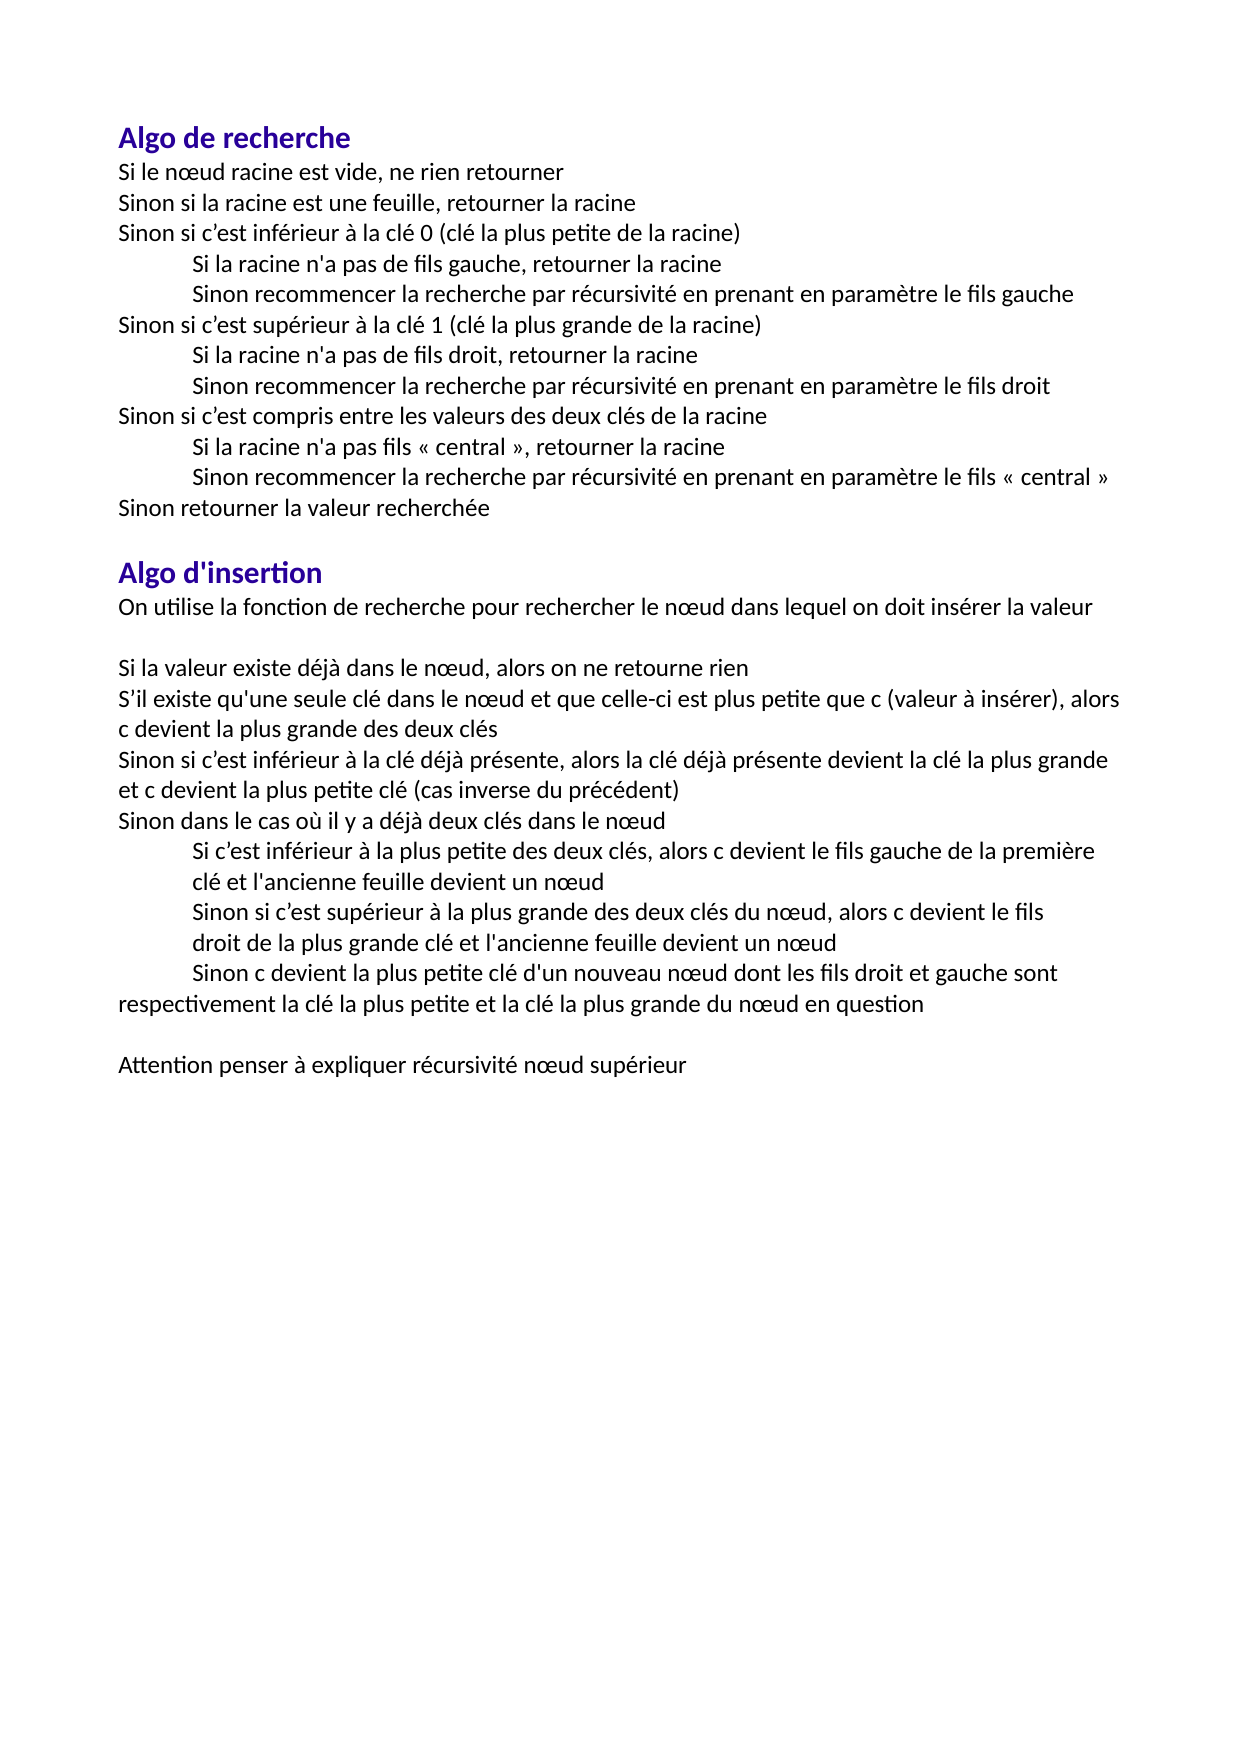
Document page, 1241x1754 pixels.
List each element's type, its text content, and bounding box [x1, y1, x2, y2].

text Si la racine n'a pas fils « central », retourner la racine [118, 431, 1122, 461]
text Sinon si c’est inférieur à la clé déjà présente, alors la clé déjà présente devient la clé la plus grande et c devient la plus petite clé (cas inverse du précédent) [118, 744, 1122, 805]
text Algo d'insertion [118, 553, 1122, 591]
text Sinon si c’est inférieur à la clé 0 (clé la plus petite de la racine) [118, 217, 1122, 248]
text Algo de recherche [118, 118, 1122, 156]
text Si la racine n'a pas de fils gauche, retourner la racine [118, 248, 1122, 278]
text Sinon retourner la valeur recherchée [118, 492, 1122, 522]
text Sinon si la racine est une feuille, retourner la racine [118, 187, 1122, 217]
text Sinon recommencer la recherche par récursivité en prenant en paramètre le fils « central » [118, 461, 1122, 492]
text Si la racine n'a pas de fils droit, retourner la racine [118, 339, 1122, 370]
text Attention penser à expliquer récursivité nœud supérieur [118, 1049, 1122, 1079]
text On utilise la fonction de recherche pour rechercher le nœud dans lequel on doit insérer la valeur [118, 591, 1122, 622]
text Si c’est inférieur à la plus petite des deux clés, alors c devient le fils gauche de la première clé et l'ancienne feuille devient un nœud [118, 835, 1122, 896]
text Sinon recommencer la recherche par récursivité en prenant en paramètre le fils gauche [118, 278, 1122, 309]
text Si la valeur existe déjà dans le nœud, alors on ne retourne rien [118, 652, 1122, 683]
text Sinon dans le cas où il y a déjà deux clés dans le nœud [118, 805, 1122, 835]
text Sinon si c’est compris entre les valeurs des deux clés de la racine [118, 400, 1122, 431]
text Sinon recommencer la recherche par récursivité en prenant en paramètre le fils droit [118, 370, 1122, 400]
text Sinon c devient la plus petite clé d'un nouveau nœud dont les fils droit et gauche sont respectivement la clé la plus petite et la clé la plus grande du nœud en question [118, 957, 1122, 1018]
text Sinon si c’est supérieur à la clé 1 (clé la plus grande de la racine) [118, 309, 1122, 339]
text S’il existe qu'une seule clé dans le nœud et que celle-ci est plus petite que c (valeur à insérer), alors c devient la plus grande des deux clés [118, 683, 1122, 744]
text Si le nœud racine est vide, ne rien retourner [118, 156, 1122, 187]
text Sinon si c’est supérieur à la plus grande des deux clés du nœud, alors c devient le fils droit de la plus grande clé et l'ancienne feuille devient un nœud [118, 896, 1122, 957]
